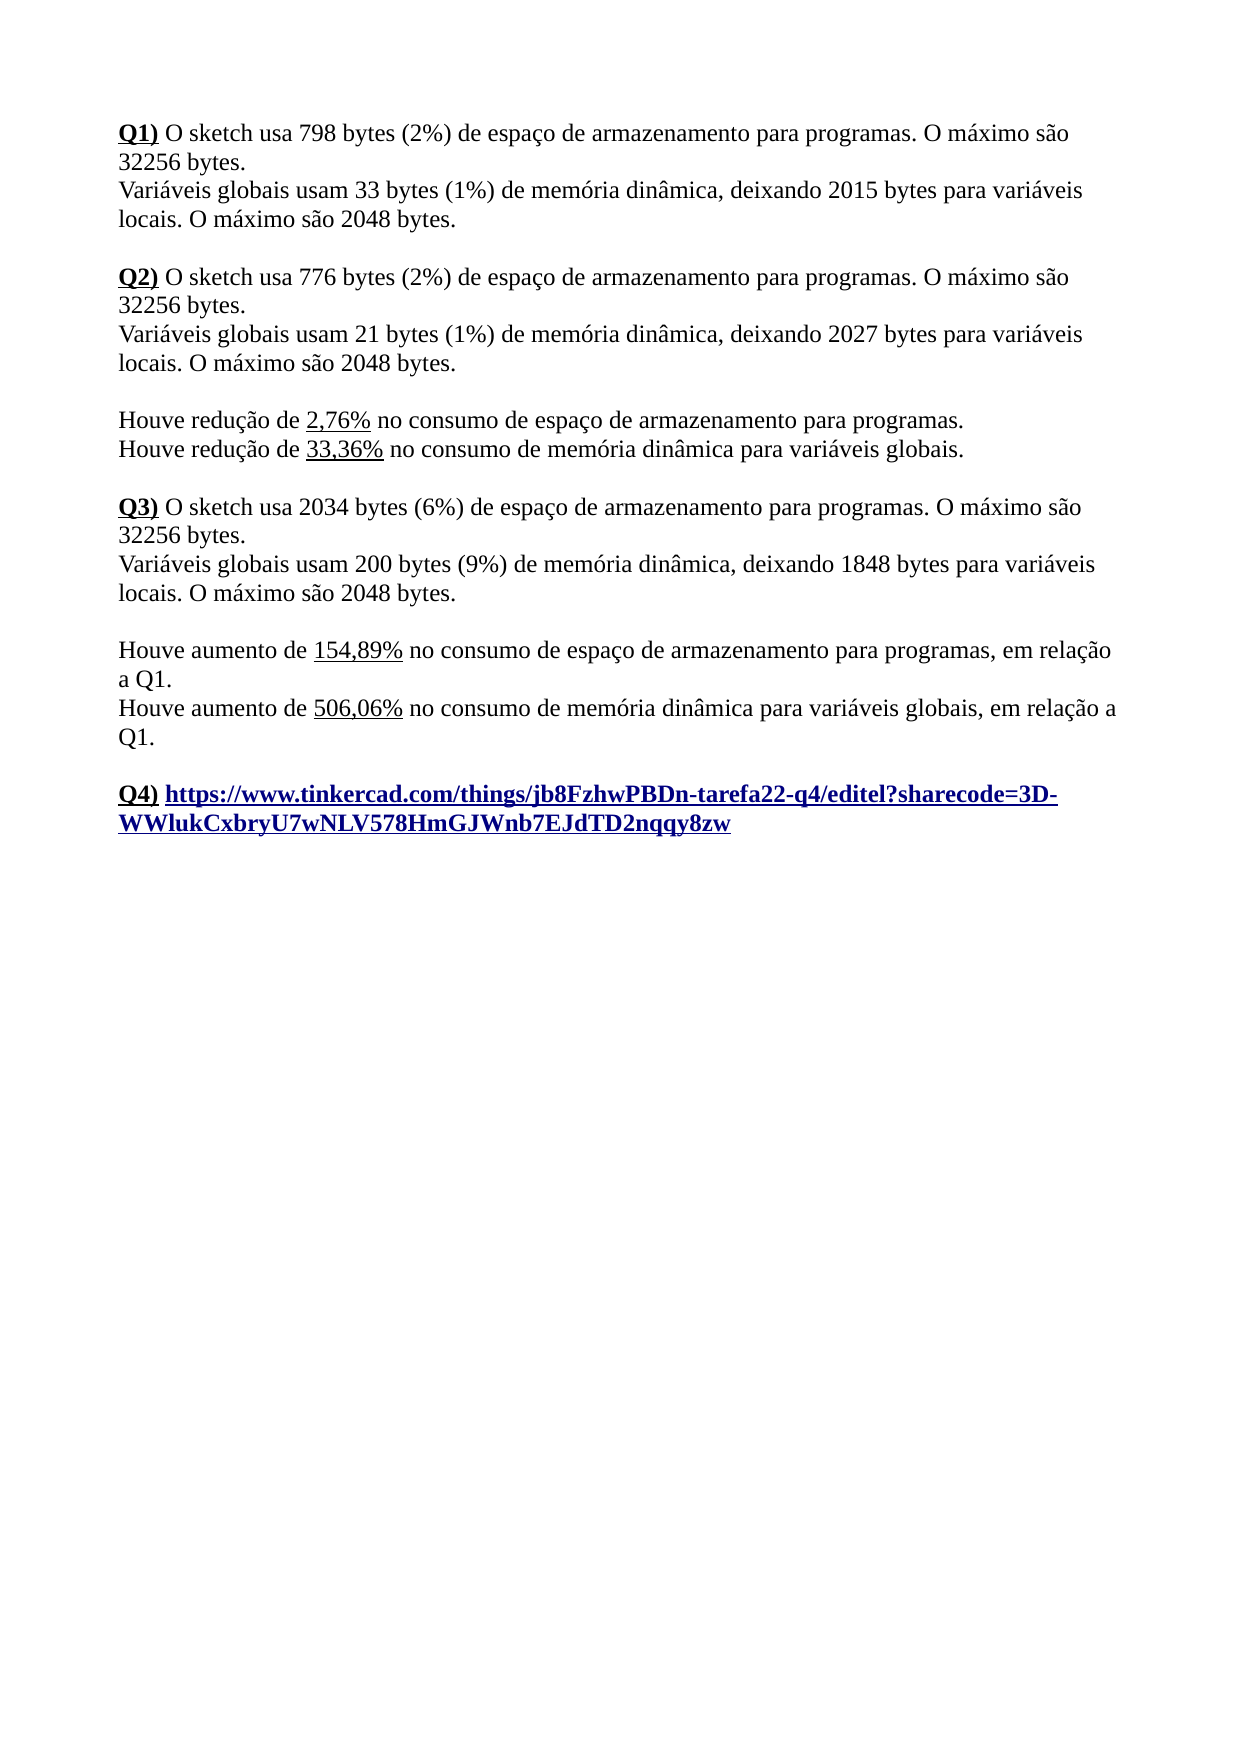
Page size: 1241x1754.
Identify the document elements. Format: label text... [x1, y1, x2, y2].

text Houve redução de 33,36% no consumo de memória dinâmica para variáveis globais. [118, 434, 1122, 463]
text Q4) https://www.tinkercad.com/things/jb8FzhwPBDn-tarefa22-q4/editel?sharecode=3D-WWlukCxbryU7wNLV578HmGJWnb7EJdTD2nqqy8zw [118, 779, 1122, 837]
text Q1) O sketch usa 798 bytes (2%) de espaço de armazenamento para programas. O máximo são 32256 bytes. [118, 118, 1122, 176]
text Q2) O sketch usa 776 bytes (2%) de espaço de armazenamento para programas. O máximo são 32256 bytes. [118, 262, 1122, 319]
text Variáveis globais usam 21 bytes (1%) de memória dinâmica, deixando 2027 bytes para variáveis locais. O máximo são 2048 bytes. [118, 319, 1122, 377]
text Variáveis globais usam 33 bytes (1%) de memória dinâmica, deixando 2015 bytes para variáveis locais. O máximo são 2048 bytes. [118, 176, 1122, 233]
text Houve aumento de 154,89% no consumo de espaço de armazenamento para programas, em relação a Q1. [118, 636, 1122, 693]
text Q3) O sketch usa 2034 bytes (6%) de espaço de armazenamento para programas. O máximo são 32256 bytes. [118, 492, 1122, 549]
text Houve redução de 2,76% no consumo de espaço de armazenamento para programas. [118, 406, 1122, 434]
text Variáveis globais usam 200 bytes (9%) de memória dinâmica, deixando 1848 bytes para variáveis locais. O máximo são 2048 bytes. [118, 549, 1122, 607]
text Houve aumento de 506,06% no consumo de memória dinâmica para variáveis globais, em relação a Q1. [118, 693, 1122, 751]
